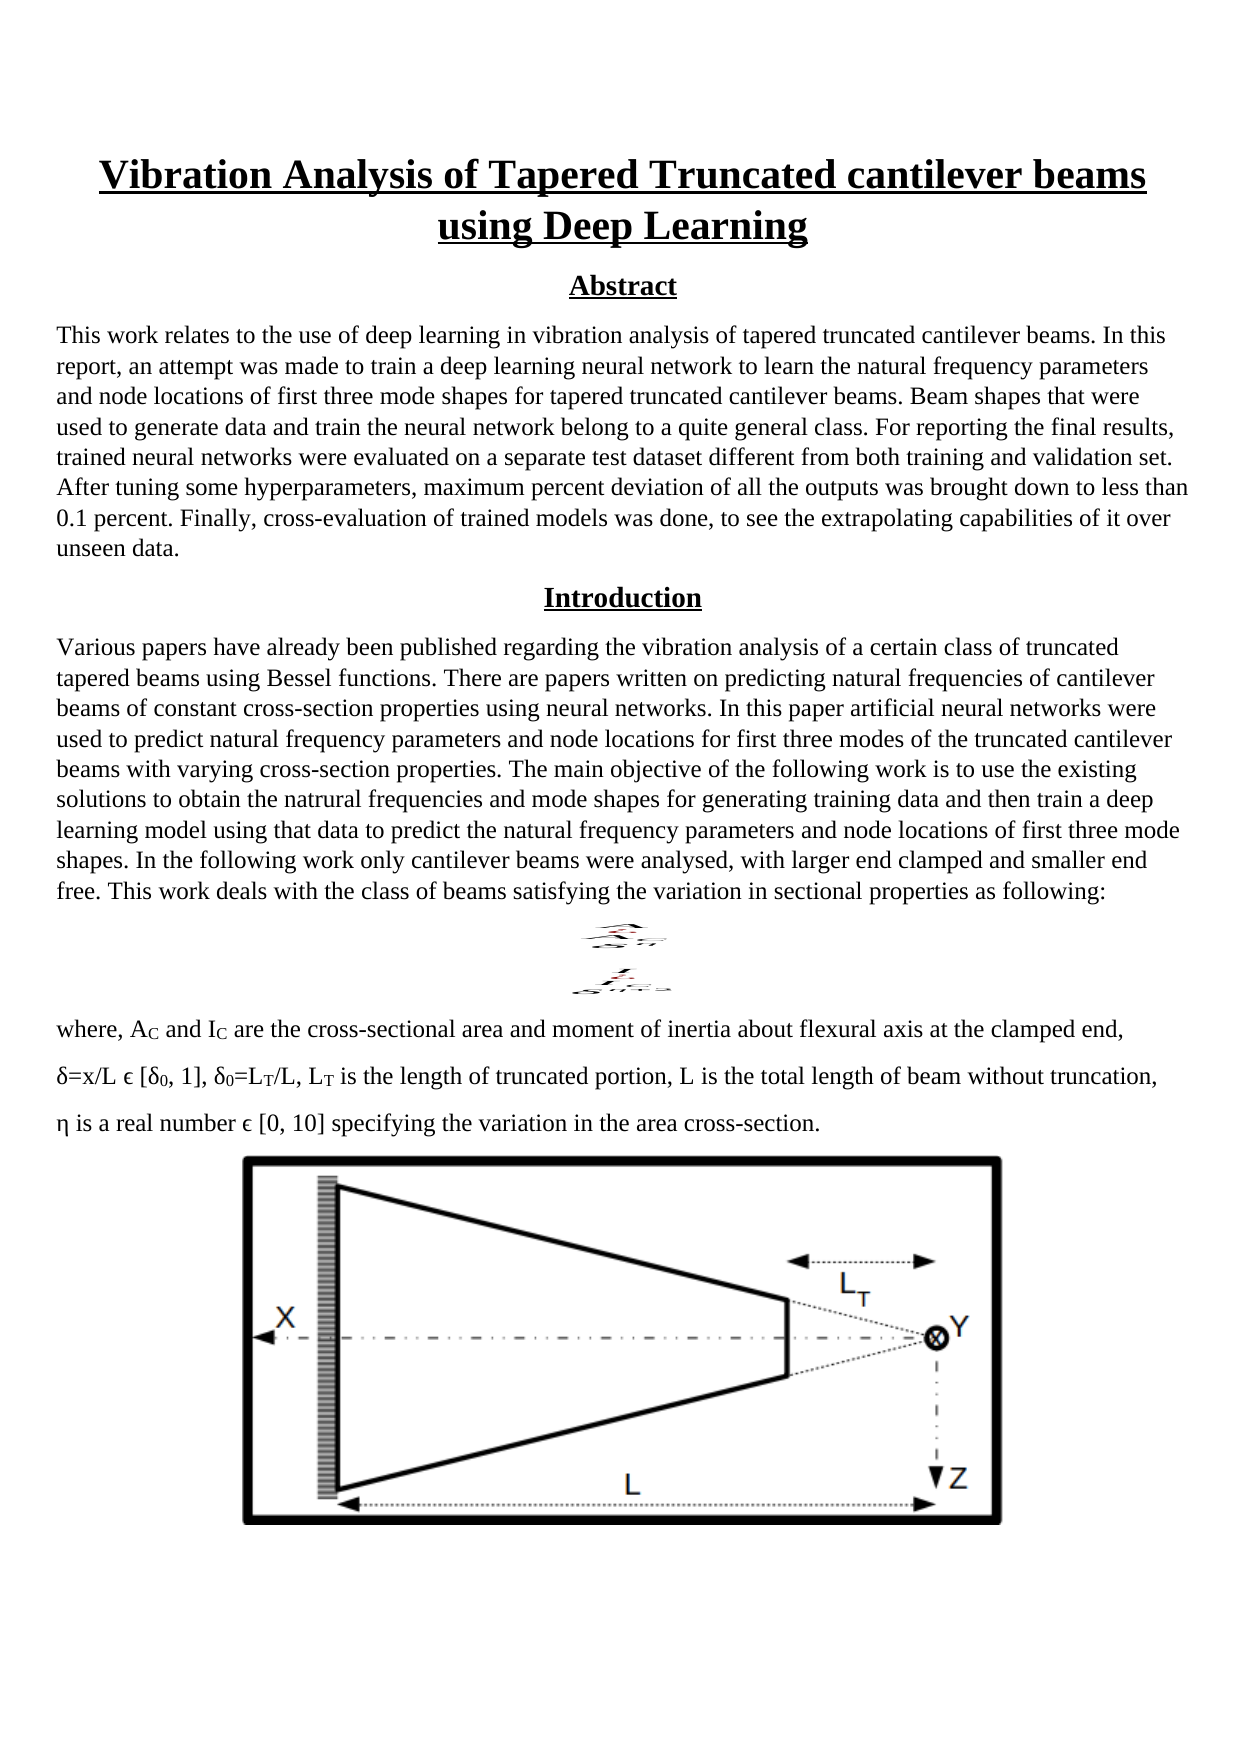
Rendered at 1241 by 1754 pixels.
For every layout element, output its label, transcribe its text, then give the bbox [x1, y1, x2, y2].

text η is a real number ϵ [0, 10] specifying the variation in the area cross-section. [56, 1108, 1189, 1137]
text Vibration Analysis of Tapered Truncated cantilever beams using Deep Learning [56, 150, 1189, 249]
text This work relates to the use of deep learning in vibration analysis of tapered truncated cantilever beams. In this report, an attempt was made to train a deep learning neural network to learn the natural frequency parameters and node locations of first three mode shapes for tapered truncated cantilever beams. Beam shapes that were used to generate data and train the neural network belong to a quite general class. For reporting the final results, trained neural networks were evaluated on a separate test dataset different from both training and validation set. After tuning some hyperparameters, maximum percent deviation of all the outputs was brought down to less than 0.1 percent. Finally, cross-evaluation of trained models was done, to see the extrapolating capabilities of it over unseen data. [56, 320, 1189, 562]
text δ=x/L ϵ [δ0, 1], δ0=LT/L, LT is the length of truncated portion, L is the total length of beam without truncation, [56, 1061, 1189, 1090]
text Introduction [56, 580, 1189, 614]
text Abstract [56, 268, 1189, 302]
text where, AC and IC are the cross-sectional area and moment of inertia about flexural axis at the clamped end, [56, 1014, 1189, 1043]
text Various papers have already been published regarding the vibration analysis of a certain class of truncated tapered beams using Bessel functions. There are papers written on predicting natural frequencies of cantilever beams of constant cross-section properties using neural networks. In this paper artificial neural networks were used to predict natural frequency parameters and node locations for first three modes of the truncated cantilever beams with varying cross-section properties. The main objective of the following work is to use the existing solutions to obtain the natrural frequencies and mode shapes for generating training data and then train a deep learning model using that data to predict the natural frequency parameters and node locations of first three mode shapes. In the following work only cantilever beams were analysed, with larger end clamped and smaller end free. This work deals with the class of beams satisfying the variation in sectional properties as following: [56, 632, 1189, 904]
